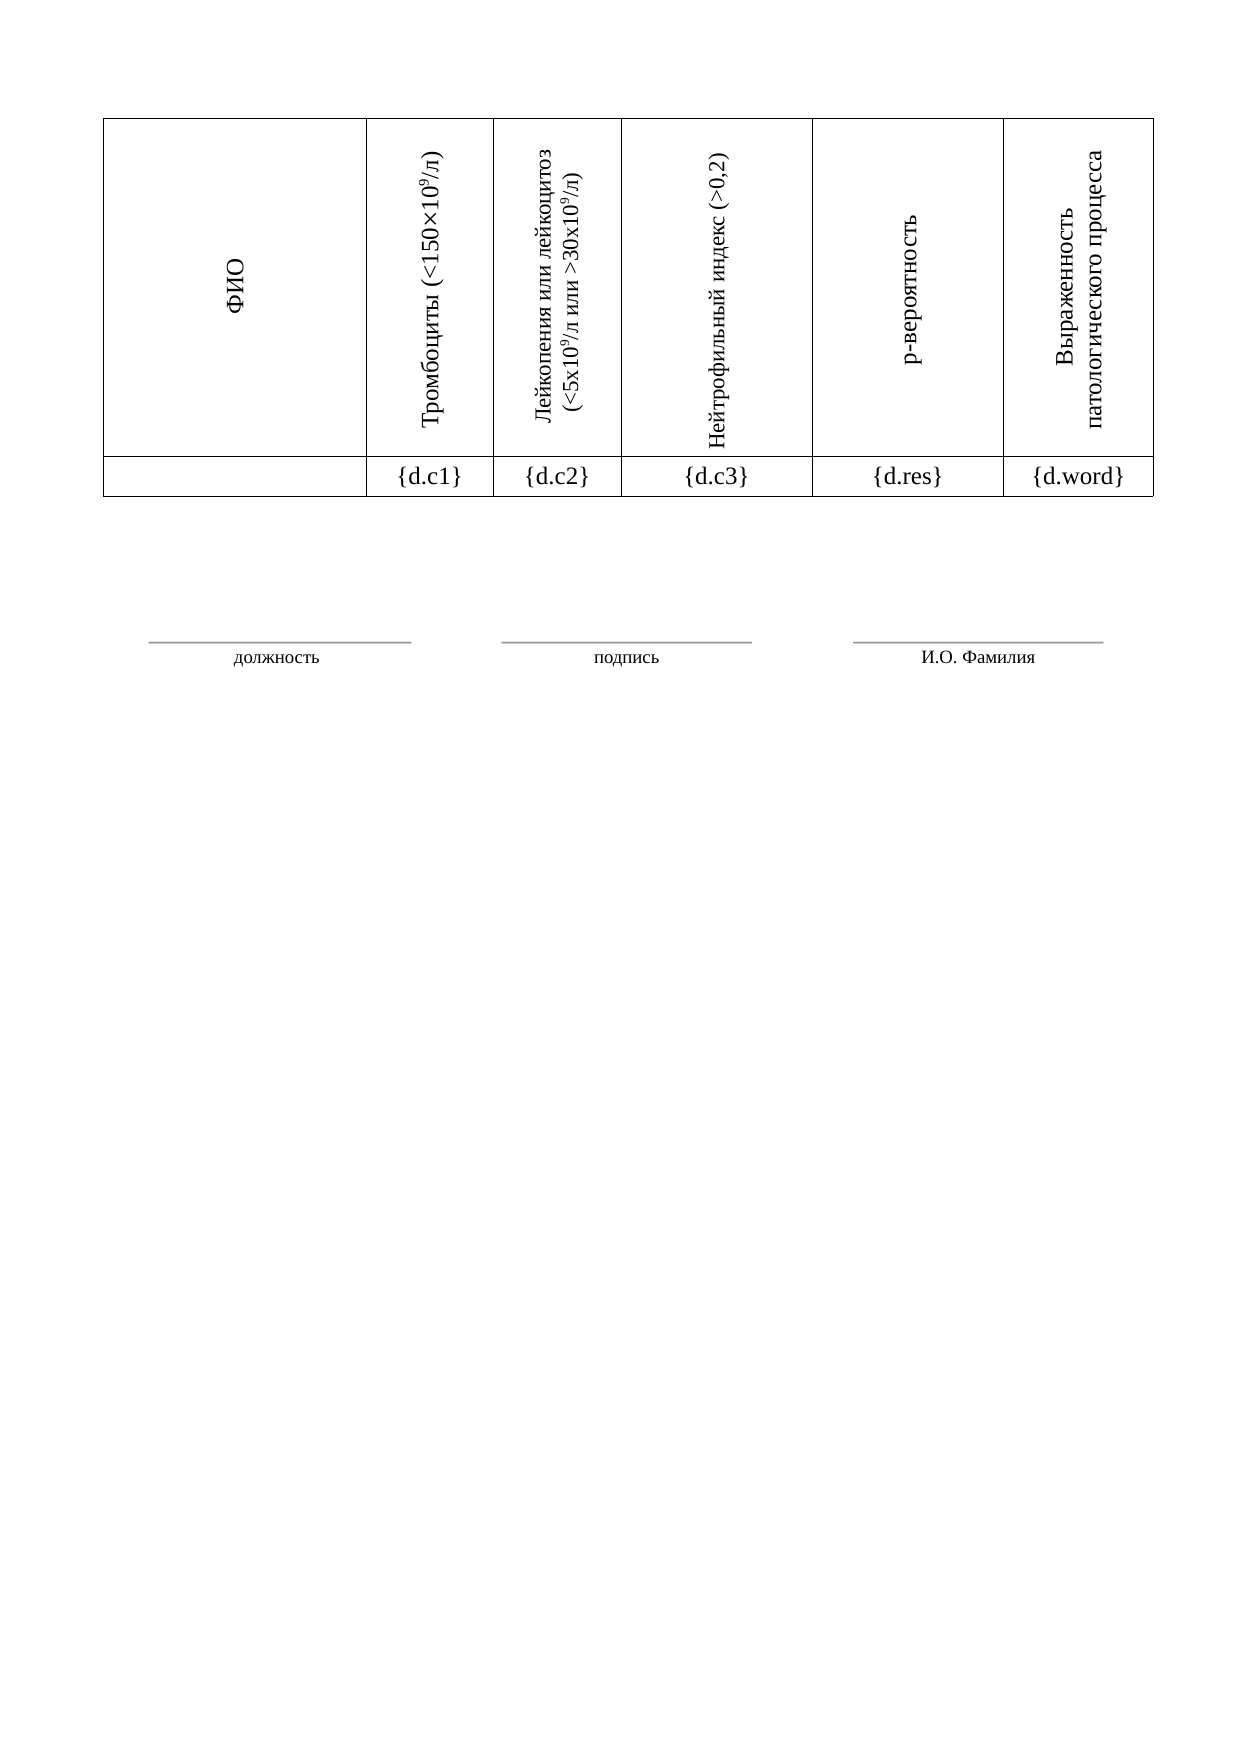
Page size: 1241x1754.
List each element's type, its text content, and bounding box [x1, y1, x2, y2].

table_cell {d.c1} [367, 457, 493, 496]
table_cell {d.c3} [622, 457, 812, 496]
table_cell {d.res} [813, 457, 1003, 496]
table_header ____________________ И.О. Фамилия [799, 611, 1158, 673]
table_cell [104, 457, 366, 496]
table_header Нейтрофильный индекс (>0,2) [622, 119, 812, 456]
table_header ФИО [104, 119, 366, 456]
table_header _____________________ должность [99, 611, 455, 673]
table_header Выраженность патологического процесса [1004, 119, 1153, 456]
table_header Лейкопения или лейкоцитоз (<5х109/л или >30х109/л) [494, 119, 621, 456]
table_header p-вероятность [813, 119, 1003, 456]
table_cell {d.c2} [494, 457, 621, 496]
table_header Тромбоциты (<150×109/л) [367, 119, 493, 456]
table_cell {d.word} [1004, 457, 1153, 496]
table_header ____________________ подпись [455, 611, 798, 673]
